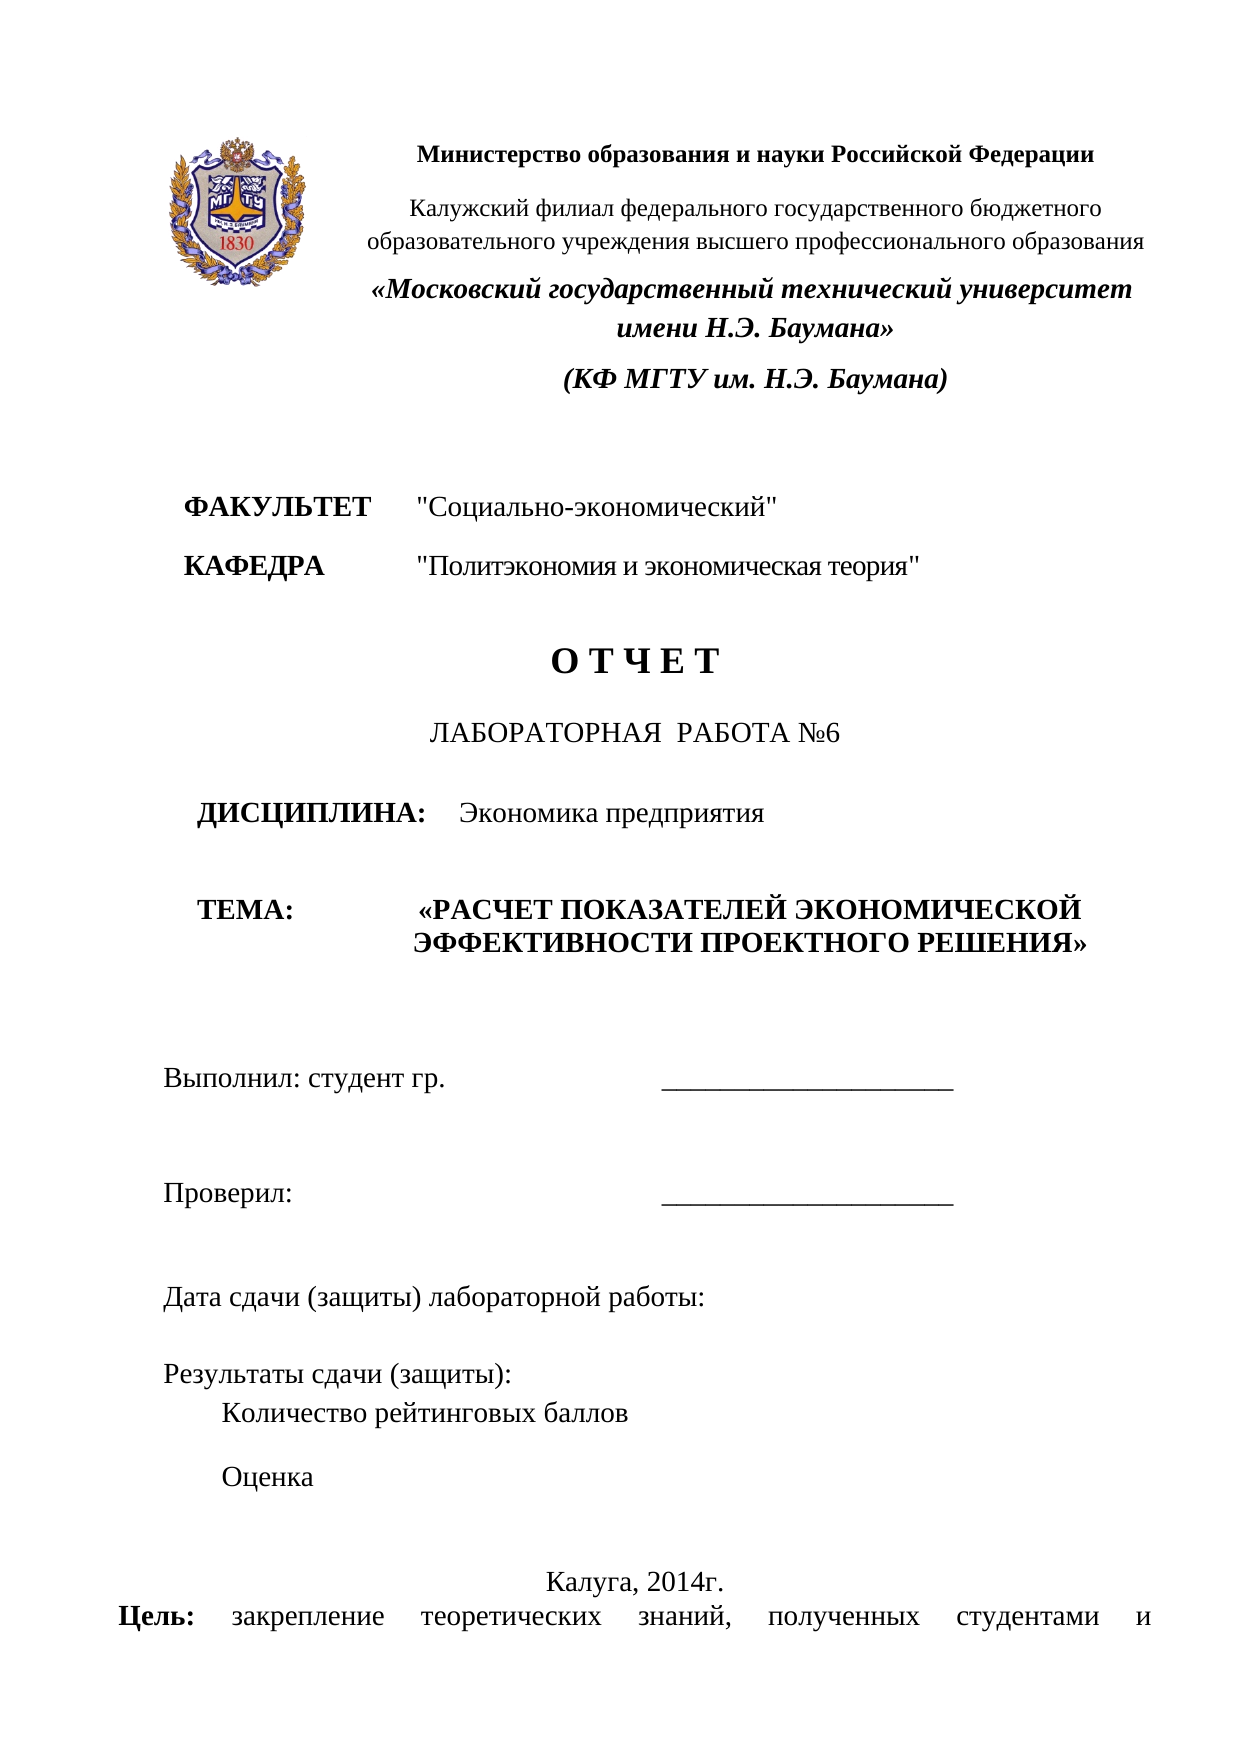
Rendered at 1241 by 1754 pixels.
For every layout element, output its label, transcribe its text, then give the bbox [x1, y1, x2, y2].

table_header Дата сдачи (защиты) лабораторной работы: [152, 1280, 754, 1357]
text ЛАБОРАТОРНАЯ РАБОТА №6 [118, 715, 1152, 749]
table_header ФАКУЛЬТЕТ [172, 489, 405, 548]
table_cell [650, 1357, 1149, 1434]
table_header [150, 118, 327, 398]
table_header Экономика предприятия [448, 795, 1116, 892]
text О Т Ч Е Т [118, 639, 1152, 682]
table_header ____________________ [650, 1060, 1149, 1175]
text Калуга, 2014г. [118, 1564, 1152, 1598]
text Цель: закрепление теоретических знаний, полученных студентами и [118, 1598, 1152, 1631]
table_cell [650, 1434, 1149, 1497]
table_cell Результаты сдачи (защиты): Количество рейтинговых баллов [152, 1357, 650, 1434]
table_header ДИСЦИПЛИНА: [186, 795, 448, 892]
table_cell ТЕМА: [186, 892, 384, 993]
table_cell КАФЕДРА [172, 548, 405, 581]
table_cell Проверил: [152, 1175, 650, 1212]
table_cell ____________________ [650, 1175, 1149, 1212]
table_cell "Политэкономия и экономическая теория" [405, 548, 1128, 581]
table_header Министерство образования и науки Российской Федерации Калужский филиал федерального государственного бюджетного образовательного учреждения высшего профессионального образования «Московский государственный технический университет имени Н.Э. Баумана» (КФ МГТУ им. Н.Э. Баумана) [327, 118, 1184, 398]
table_header [754, 1280, 1149, 1357]
table_header "Социально-экономический" [405, 489, 1128, 548]
table_header Выполнил: студент гр. [152, 1060, 650, 1175]
picture [167, 136, 309, 291]
table_cell Оценка [152, 1434, 650, 1497]
